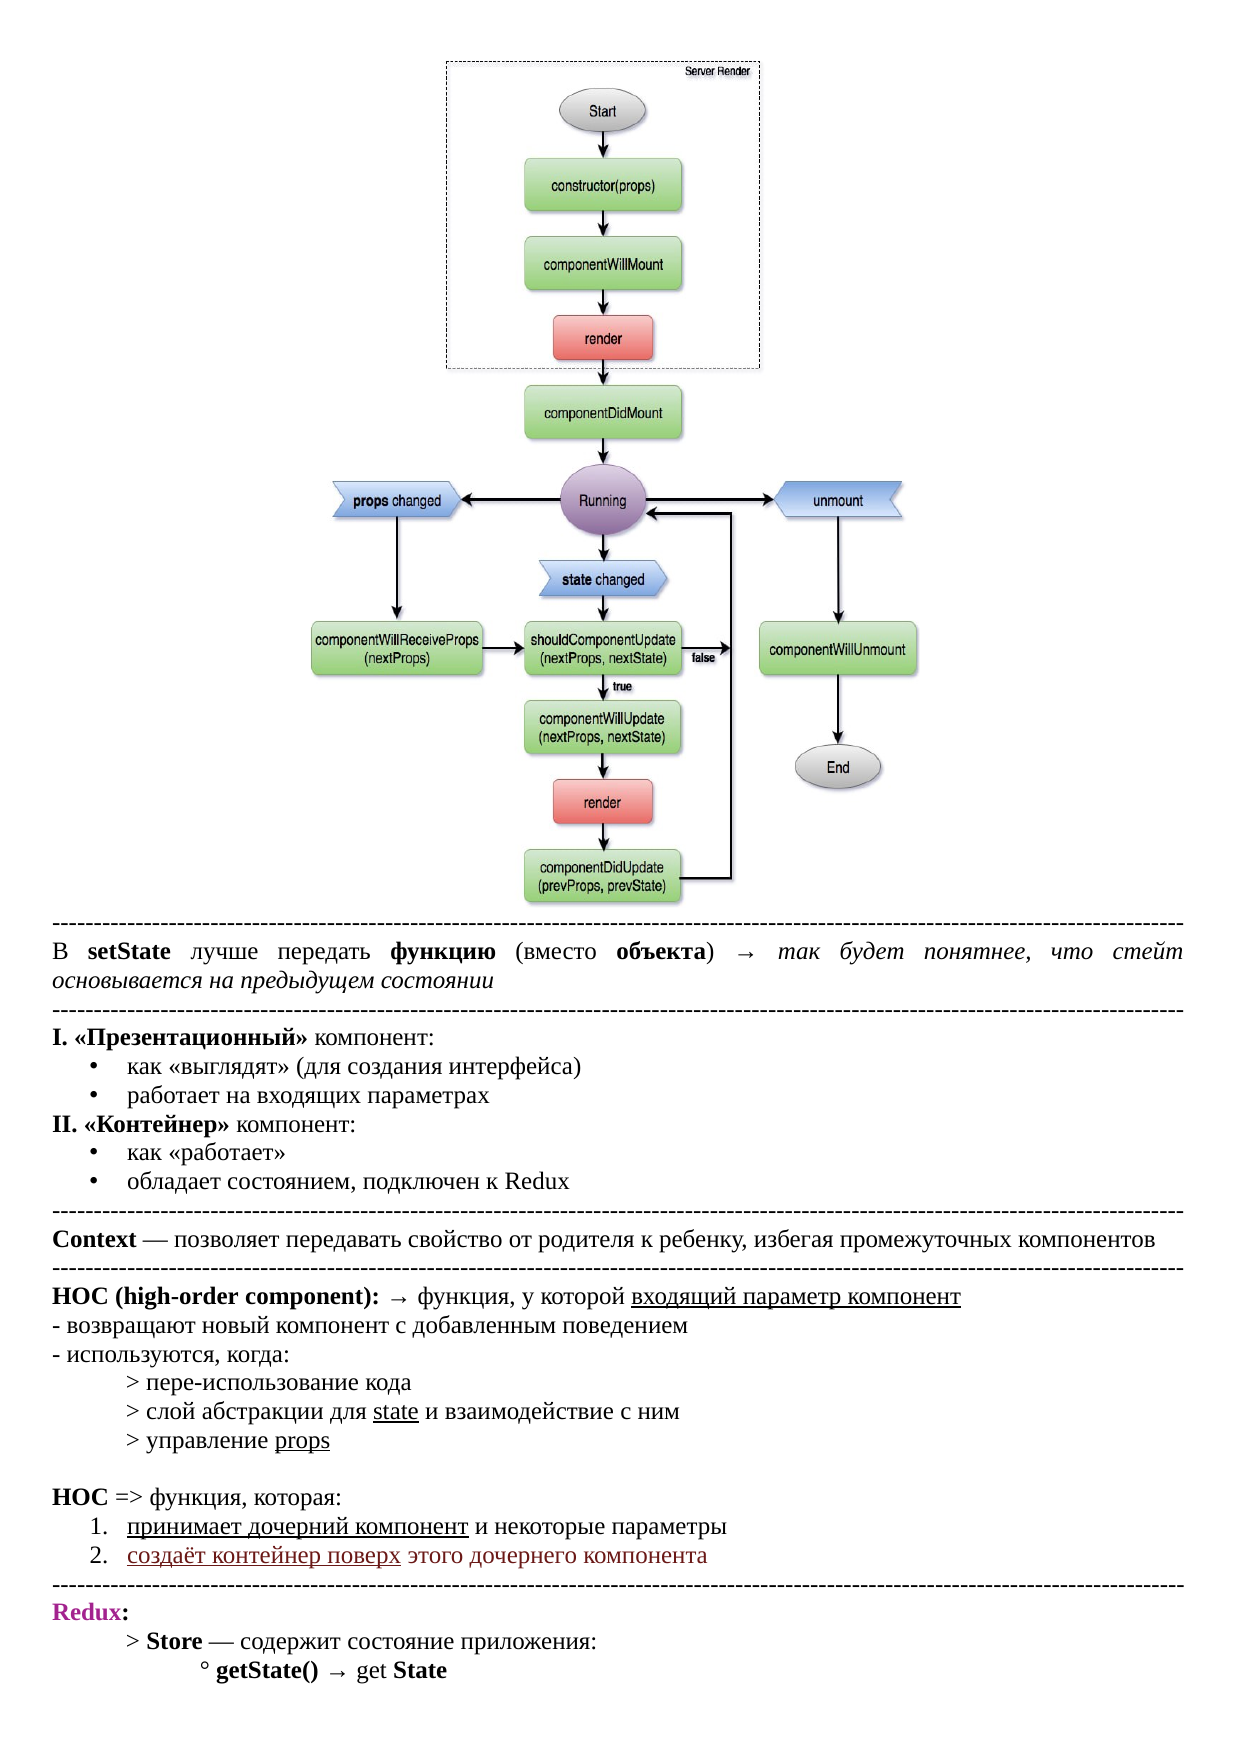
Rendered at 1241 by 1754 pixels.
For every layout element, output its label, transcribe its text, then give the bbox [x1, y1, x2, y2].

text I. «Презентационный» компонент: [52, 1022, 1187, 1051]
text Context — позволяет передавать свойство от родителя к ребенку, избегая промежуточных компонентов [52, 1224, 1187, 1252]
text > слой абстракции для state и взаимодействие с ним [52, 1396, 1187, 1425]
list как «выглядят» (для создания интерфейса) [89, 1051, 1187, 1080]
text ---------------------------------------------------------------------------------------------------------------------------------------- [52, 1252, 1187, 1281]
text Redux: [52, 1597, 1187, 1626]
text II. «Контейнер» компонент: [52, 1109, 1187, 1137]
list обладает состоянием, подключен к Redux [89, 1166, 1187, 1195]
text ° getState() → get State [52, 1655, 1187, 1684]
text > Store — содержит состояние приложения: [52, 1626, 1187, 1655]
text - возвращают новый компонент с добавленным поведением [52, 1310, 1187, 1339]
list как «работает» [89, 1137, 1187, 1166]
text HOC => функция, которая: [52, 1482, 1187, 1511]
text ---------------------------------------------------------------------------------------------------------------------------------------- [52, 1569, 1187, 1597]
text ---------------------------------------------------------------------------------------------------------------------------------------- [52, 1195, 1187, 1224]
text - используются, когда: [52, 1339, 1187, 1367]
list создаёт контейнер поверх этого дочернего компонента [89, 1540, 1187, 1569]
list работает на входящих параметрах [89, 1080, 1187, 1109]
text > управление props [52, 1425, 1187, 1454]
picture [310, 60, 920, 908]
list принимает дочерний компонент и некоторые параметры [89, 1511, 1187, 1540]
text В setState лучше передать функцию (вместо объекта) → так будет понятнее, что стейт основывается на предыдущем состоянии [52, 936, 1187, 994]
text ---------------------------------------------------------------------------------------------------------------------------------------- [52, 994, 1187, 1022]
text ---------------------------------------------------------------------------------------------------------------------------------------- [52, 81, 1187, 936]
text HOC (high-order component): → функция, у которой входящий параметр компонент [52, 1281, 1187, 1310]
text > пере-использование кода [52, 1367, 1187, 1396]
